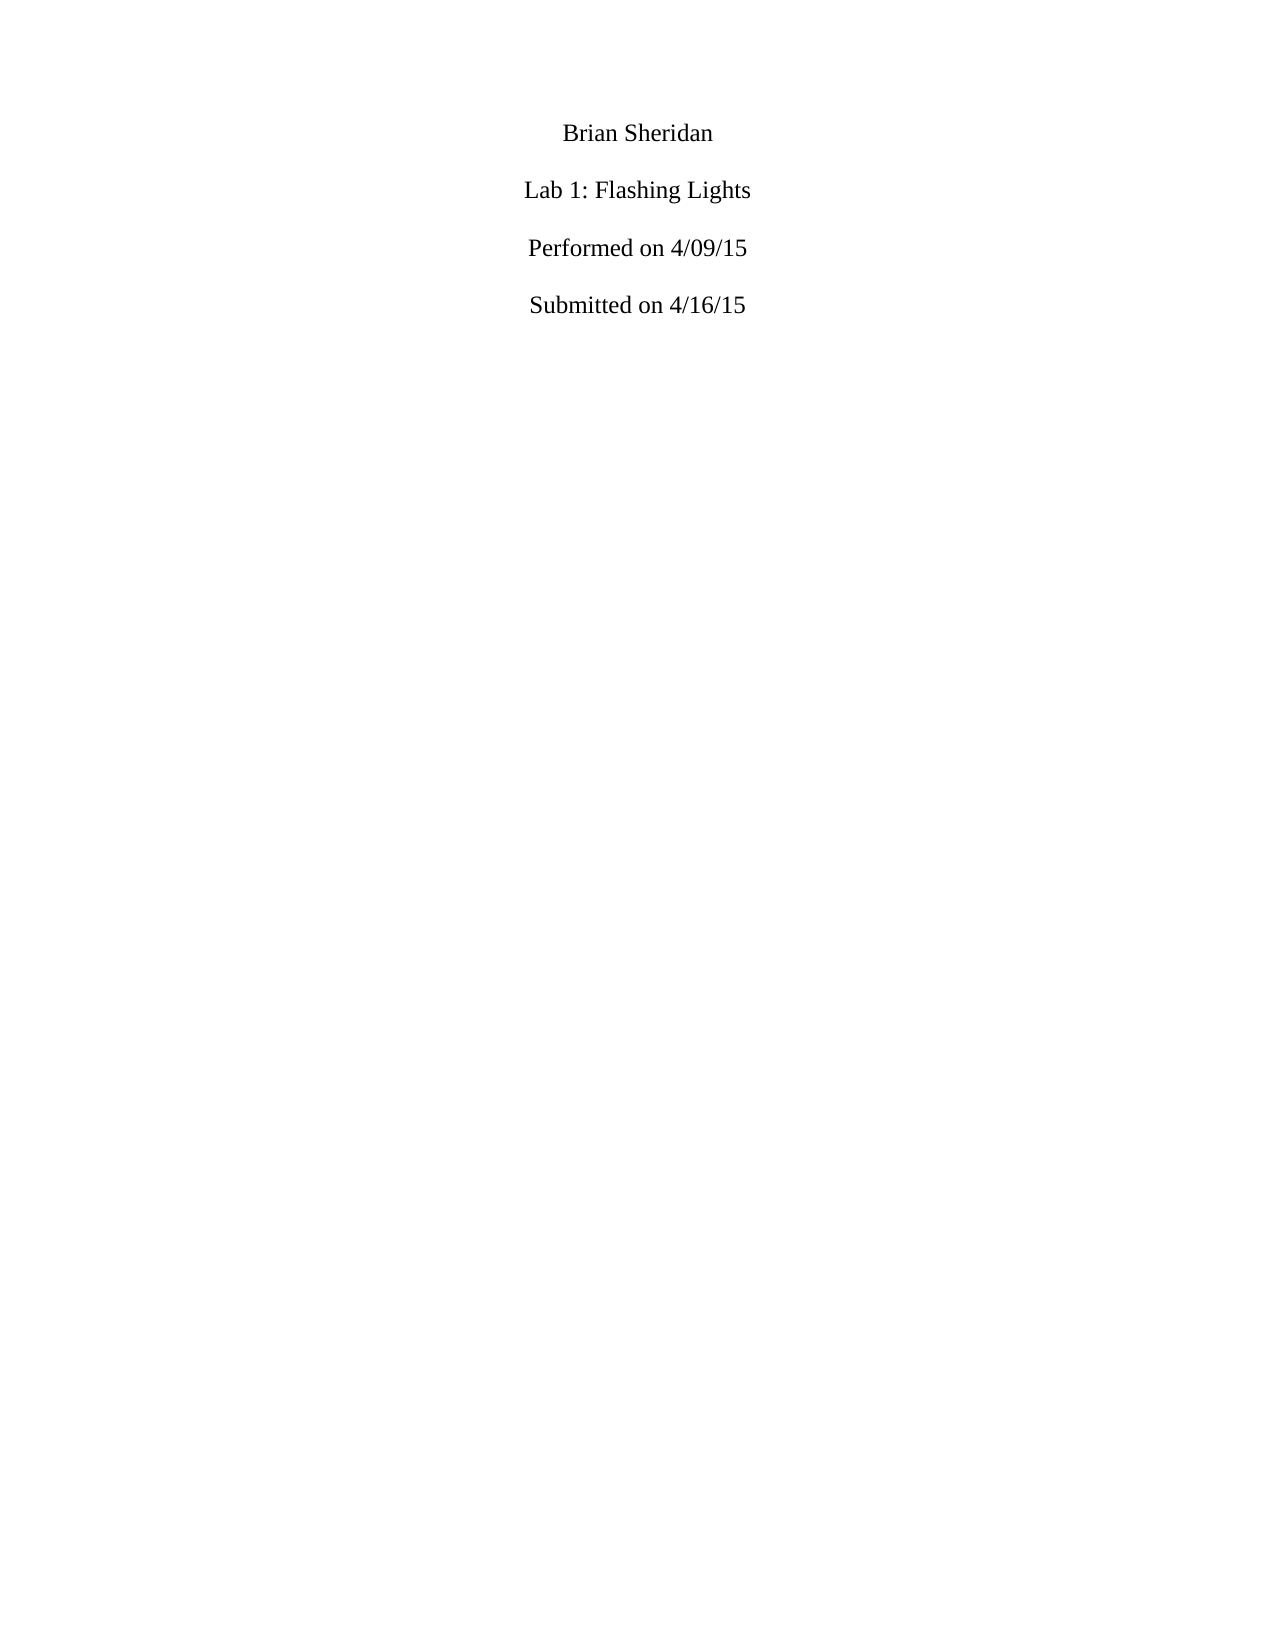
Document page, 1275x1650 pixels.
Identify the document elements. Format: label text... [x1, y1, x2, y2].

text Lab 1: Flashing Lights [118, 176, 1157, 204]
text Submitted on 4/16/15 [118, 291, 1157, 319]
text Performed on 4/09/15 [118, 233, 1157, 262]
text Brian Sheridan [118, 118, 1157, 147]
